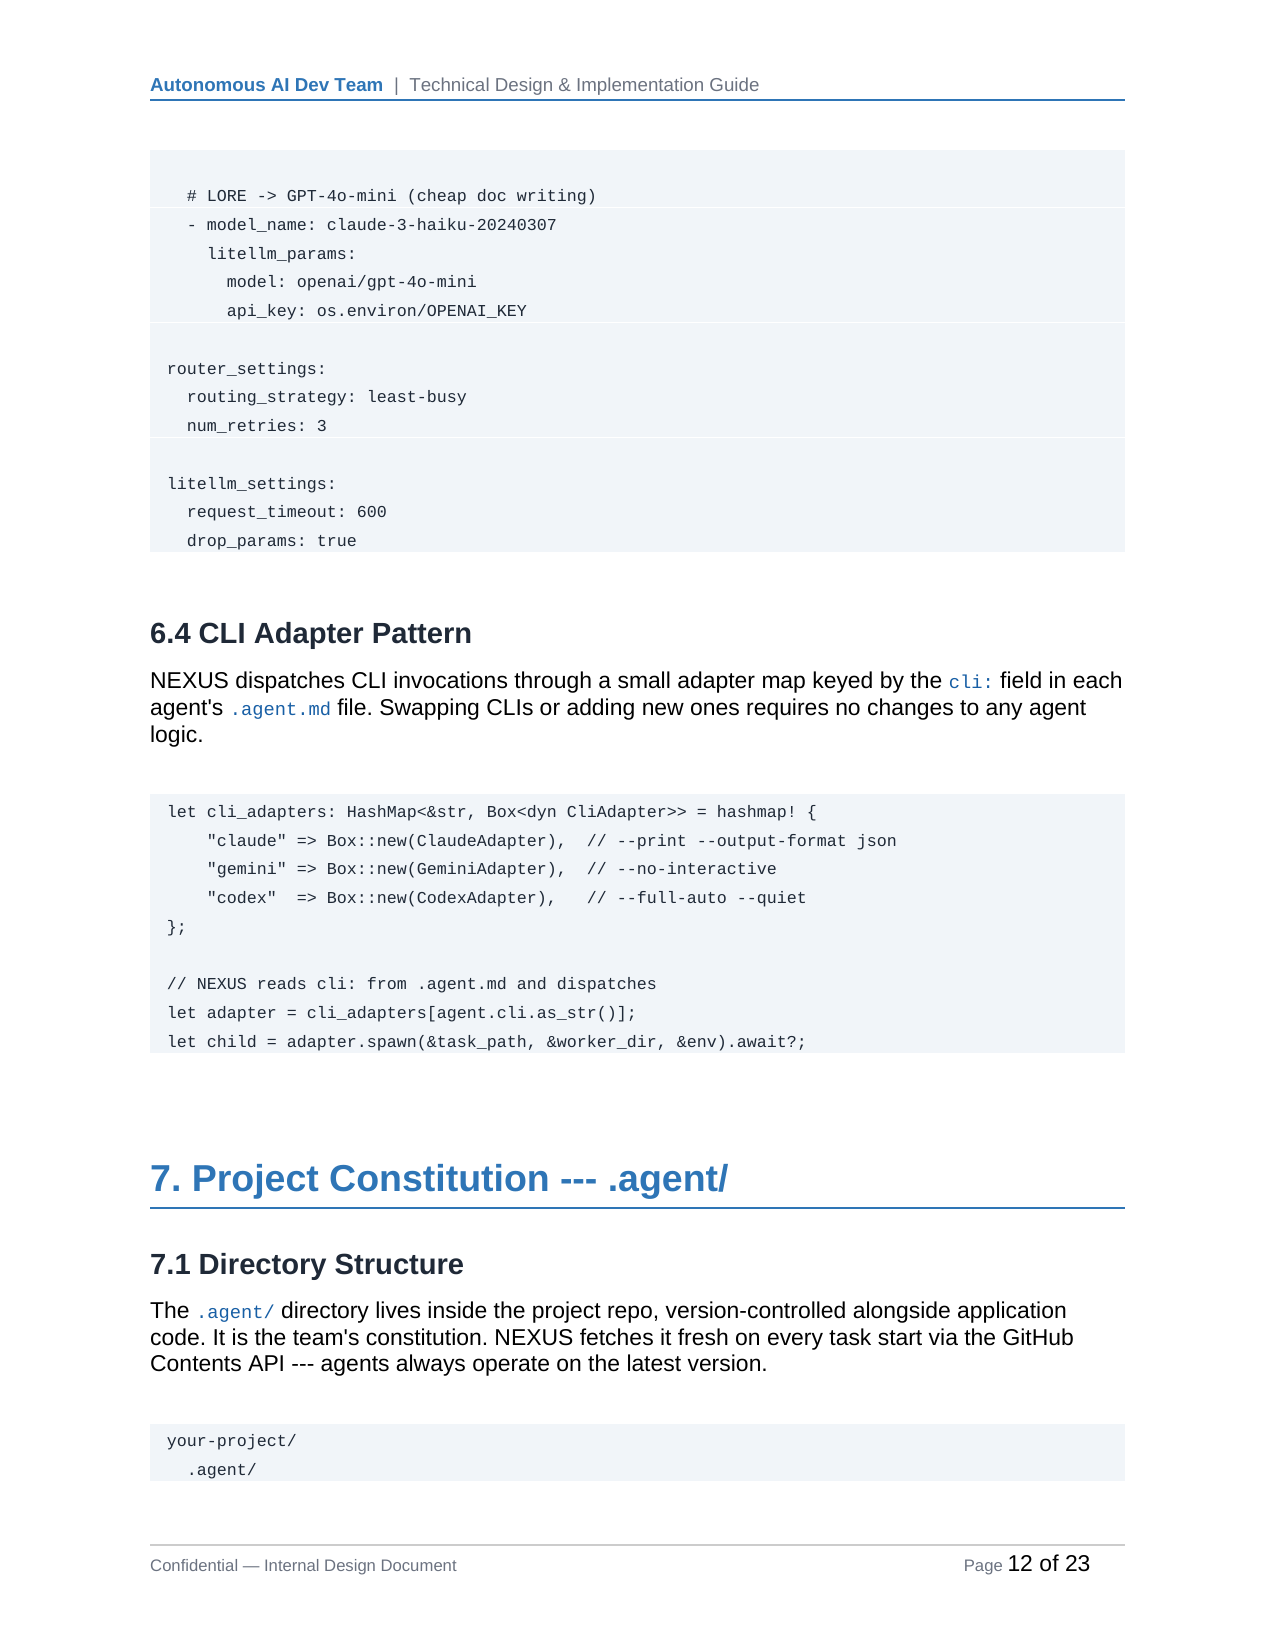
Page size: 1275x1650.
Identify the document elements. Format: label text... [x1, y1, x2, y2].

table_cell litellm_params: [150, 236, 1125, 265]
subtitle 6.4 CLI Adapter Pattern [150, 616, 1125, 650]
table_cell .agent/ [150, 1453, 1125, 1481]
table_cell [150, 938, 1125, 967]
table_header your-project/ [150, 1424, 1125, 1453]
table_cell drop_params: true [150, 524, 1125, 552]
table_cell # LORE -> GPT-4o-mini (cheap doc writing) [150, 179, 1125, 207]
table_cell litellm_settings: [150, 466, 1125, 495]
table_cell routing_strategy: least-busy [150, 380, 1125, 409]
table_cell "codex" => Box::new(CodexAdapter), // --full-auto --quiet [150, 881, 1125, 909]
table_cell api_key: os.environ/OPENAI_KEY [150, 294, 1125, 322]
table_cell "gemini" => Box::new(GeminiAdapter), // --no-interactive [150, 852, 1125, 881]
text NEXUS dispatches CLI invocations through a small adapter map keyed by the cli: field in each agent's .agent.md file. Swapping CLIs or adding new ones requires no changes to any agent logic. [150, 667, 1125, 747]
table_cell [150, 438, 1125, 466]
table_cell let adapter = cli_adapters[agent.cli.as_str()]; [150, 996, 1125, 1024]
table_header let cli_adapters: HashMap<&str, Box<dyn CliAdapter>> = hashmap! { [150, 794, 1125, 823]
table_cell [150, 323, 1125, 351]
subtitle 7. Project Constitution --- .agent/ [150, 1156, 1125, 1207]
table_cell - model_name: claude-3-haiku-20240307 [150, 208, 1125, 236]
table_cell // NEXUS reads cli: from .agent.md and dispatches [150, 967, 1125, 996]
table_cell num_retries: 3 [150, 409, 1125, 437]
text The .agent/ directory lives inside the project repo, version-controlled alongside application code. It is the team's constitution. NEXUS fetches it fresh on every task start via the GitHub Contents API --- agents always operate on the latest version. [150, 1297, 1125, 1377]
table_cell [150, 150, 1125, 179]
table_cell let child = adapter.spawn(&task_path, &worker_dir, &env).await?; [150, 1024, 1125, 1053]
table_cell request_timeout: 600 [150, 495, 1125, 524]
table_cell }; [150, 909, 1125, 938]
table_cell router_settings: [150, 351, 1125, 380]
table_cell "claude" => Box::new(ClaudeAdapter), // --print --output-format json [150, 823, 1125, 852]
subtitle 7.1 Directory Structure [150, 1247, 1125, 1280]
table_cell model: openai/gpt-4o-mini [150, 265, 1125, 294]
